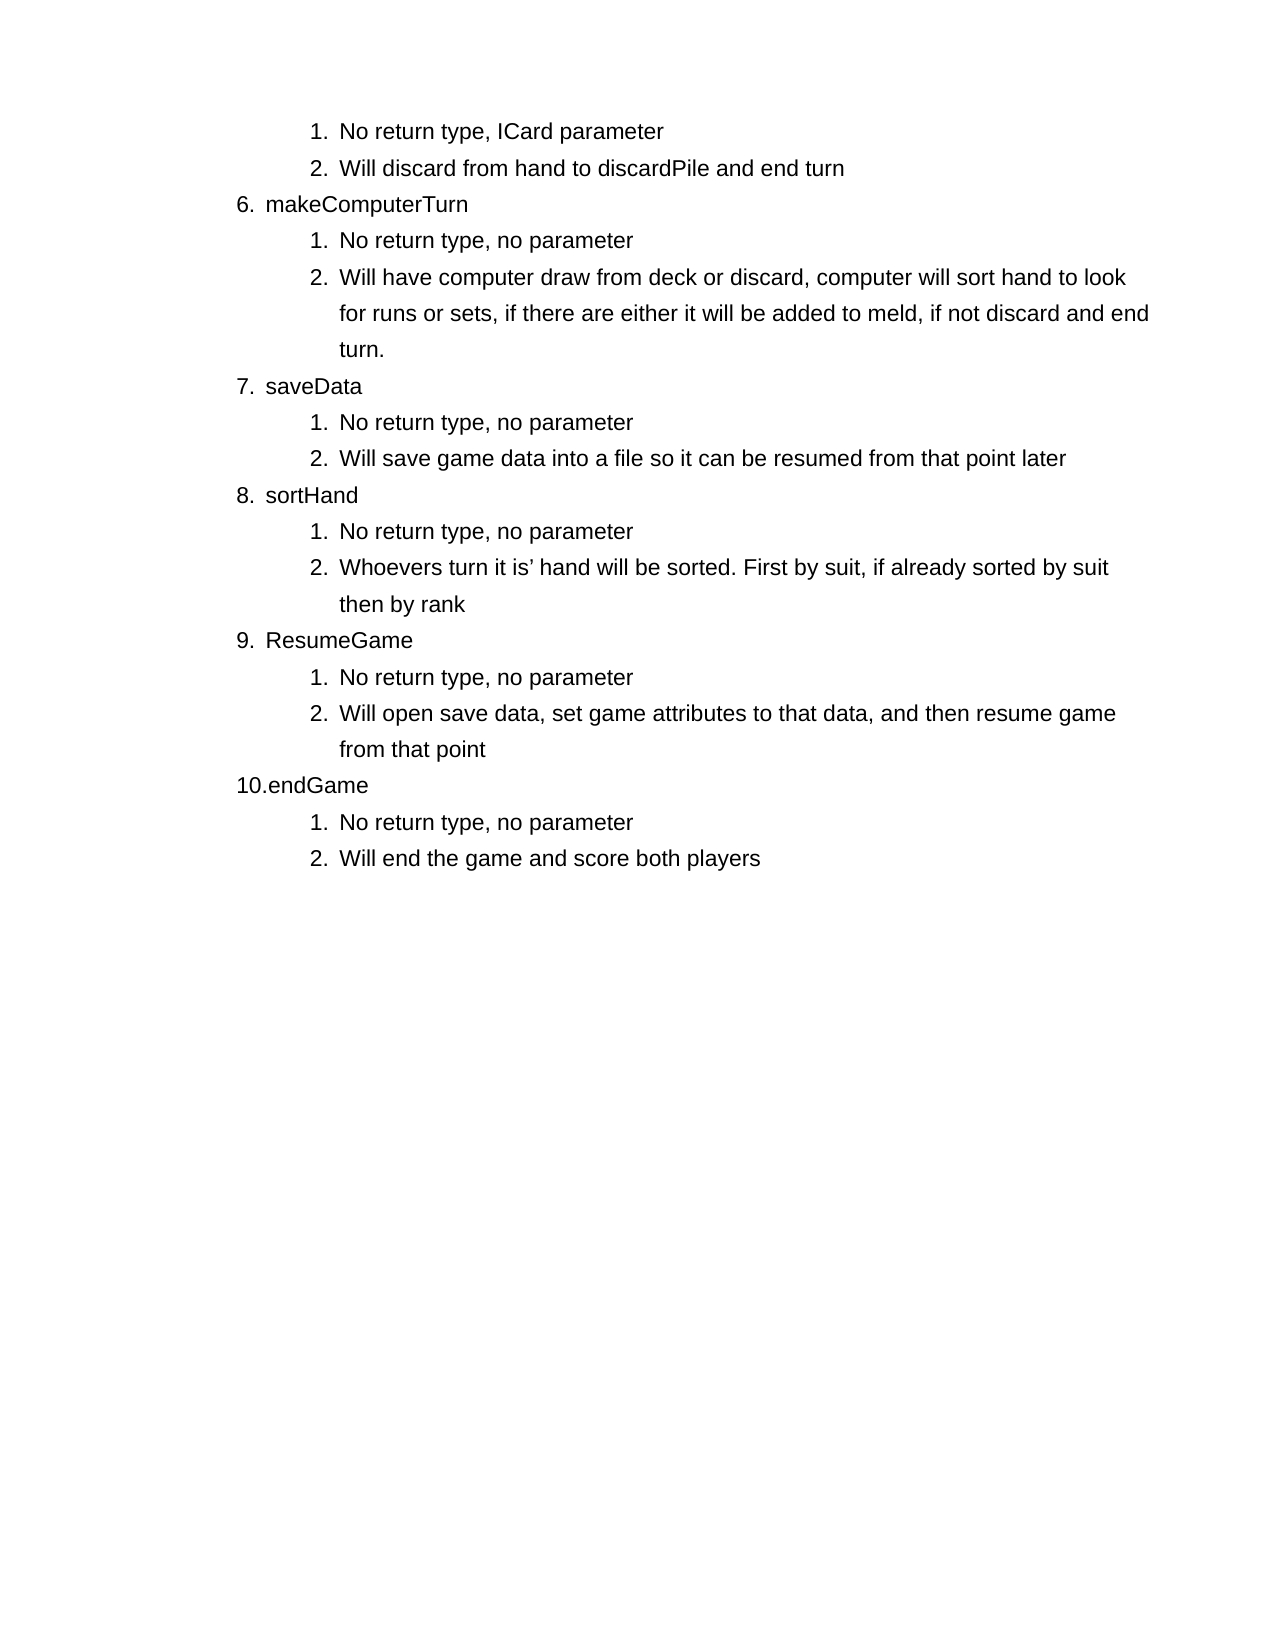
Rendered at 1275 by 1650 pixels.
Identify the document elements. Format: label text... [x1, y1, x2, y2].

list Whoevers turn it is’ hand will be sorted. First by suit, if already sorted by suit then by rank [309, 554, 1157, 617]
list Will save game data into a file so it can be resumed from that point later [309, 445, 1157, 472]
list Will discard from hand to discardPile and end turn [309, 154, 1157, 181]
list Will have computer draw from deck or discard, computer will sort hand to look for runs or sets, if there are either it will be added to meld, if not discard and end turn. [309, 263, 1157, 363]
list Will end the game and score both players [309, 845, 1157, 872]
list makeComputerTurn [236, 191, 1157, 217]
list Will open save data, set game attributes to that data, and then resume game from that point [309, 700, 1157, 762]
list No return type, no parameter [309, 227, 1157, 253]
list No return type, no parameter [309, 518, 1157, 544]
list saveData [236, 373, 1157, 399]
list endGame [236, 772, 1157, 799]
list No return type, no parameter [309, 809, 1157, 835]
list ResumeGame [236, 627, 1157, 653]
list No return type, ICard parameter [309, 118, 1157, 144]
list No return type, no parameter [309, 409, 1157, 435]
list No return type, no parameter [309, 663, 1157, 690]
list sortHand [236, 482, 1157, 508]
